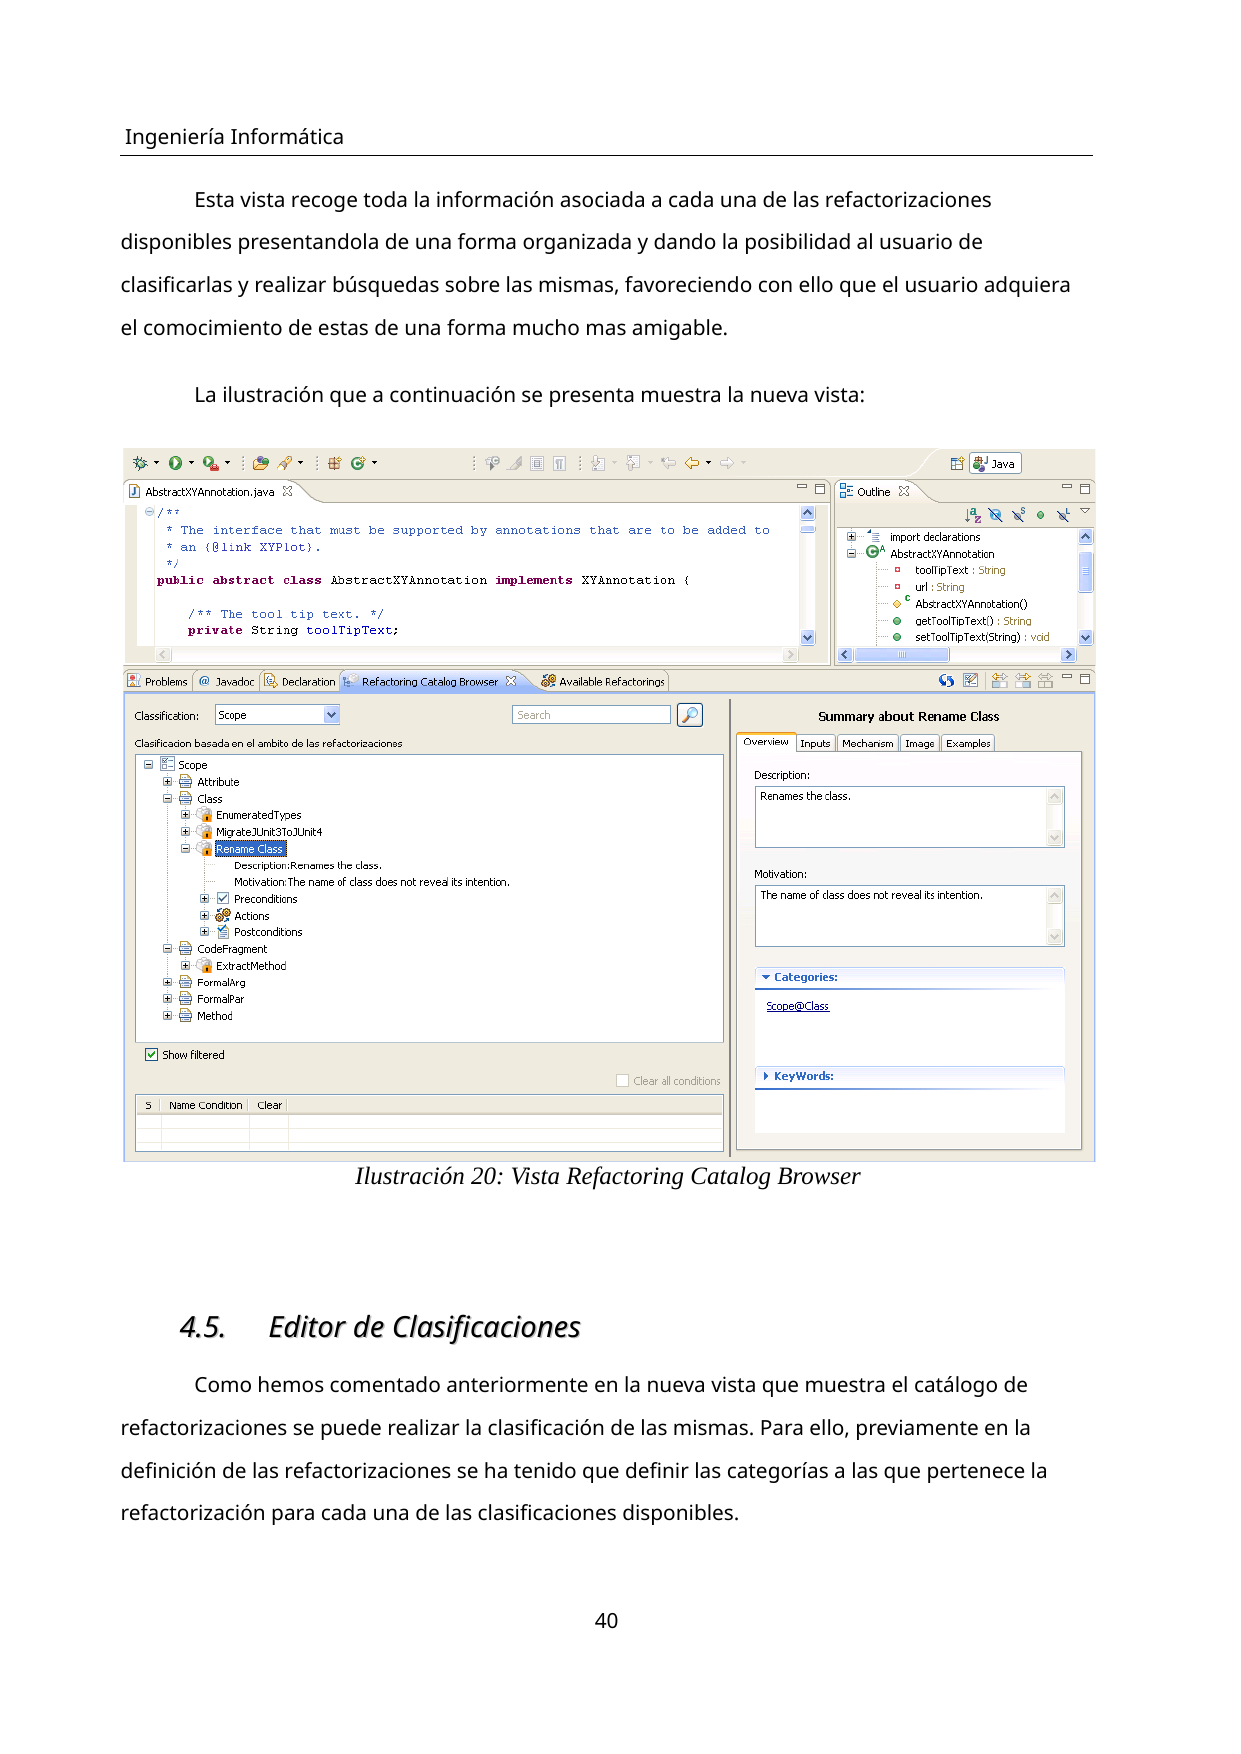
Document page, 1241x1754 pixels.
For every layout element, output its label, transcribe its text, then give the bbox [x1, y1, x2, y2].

text Como hemos comentado anteriormente en la nueva vista que muestra el catálogo de refactorizaciones se puede realizar la clasificación de las mismas. Para ello, previamente en la definición de las refactorizaciones se ha tenido que definir las categorías a las que pertenece la refactorización para cada una de las clasificaciones disponibles. [120, 1371, 1093, 1527]
picture [123, 448, 1096, 1162]
subtitle Editor de Clasificaciones [179, 1306, 1093, 1346]
text Ilustración 20: Vista Refactoring Catalog Browser [123, 1162, 1095, 1190]
text Esta vista recoge toda la información asociada a cada una de las refactorizaciones disponibles presentandola de una forma organizada y dando la posibilidad al usuario de clasificarlas y realizar búsquedas sobre las mismas, favoreciendo con ello que el usuario adquiera el comocimiento de estas de una forma mucho mas amigable. [120, 185, 1093, 341]
text La ilustración que a continuación se presenta muestra la nueva vista: [120, 380, 1093, 409]
